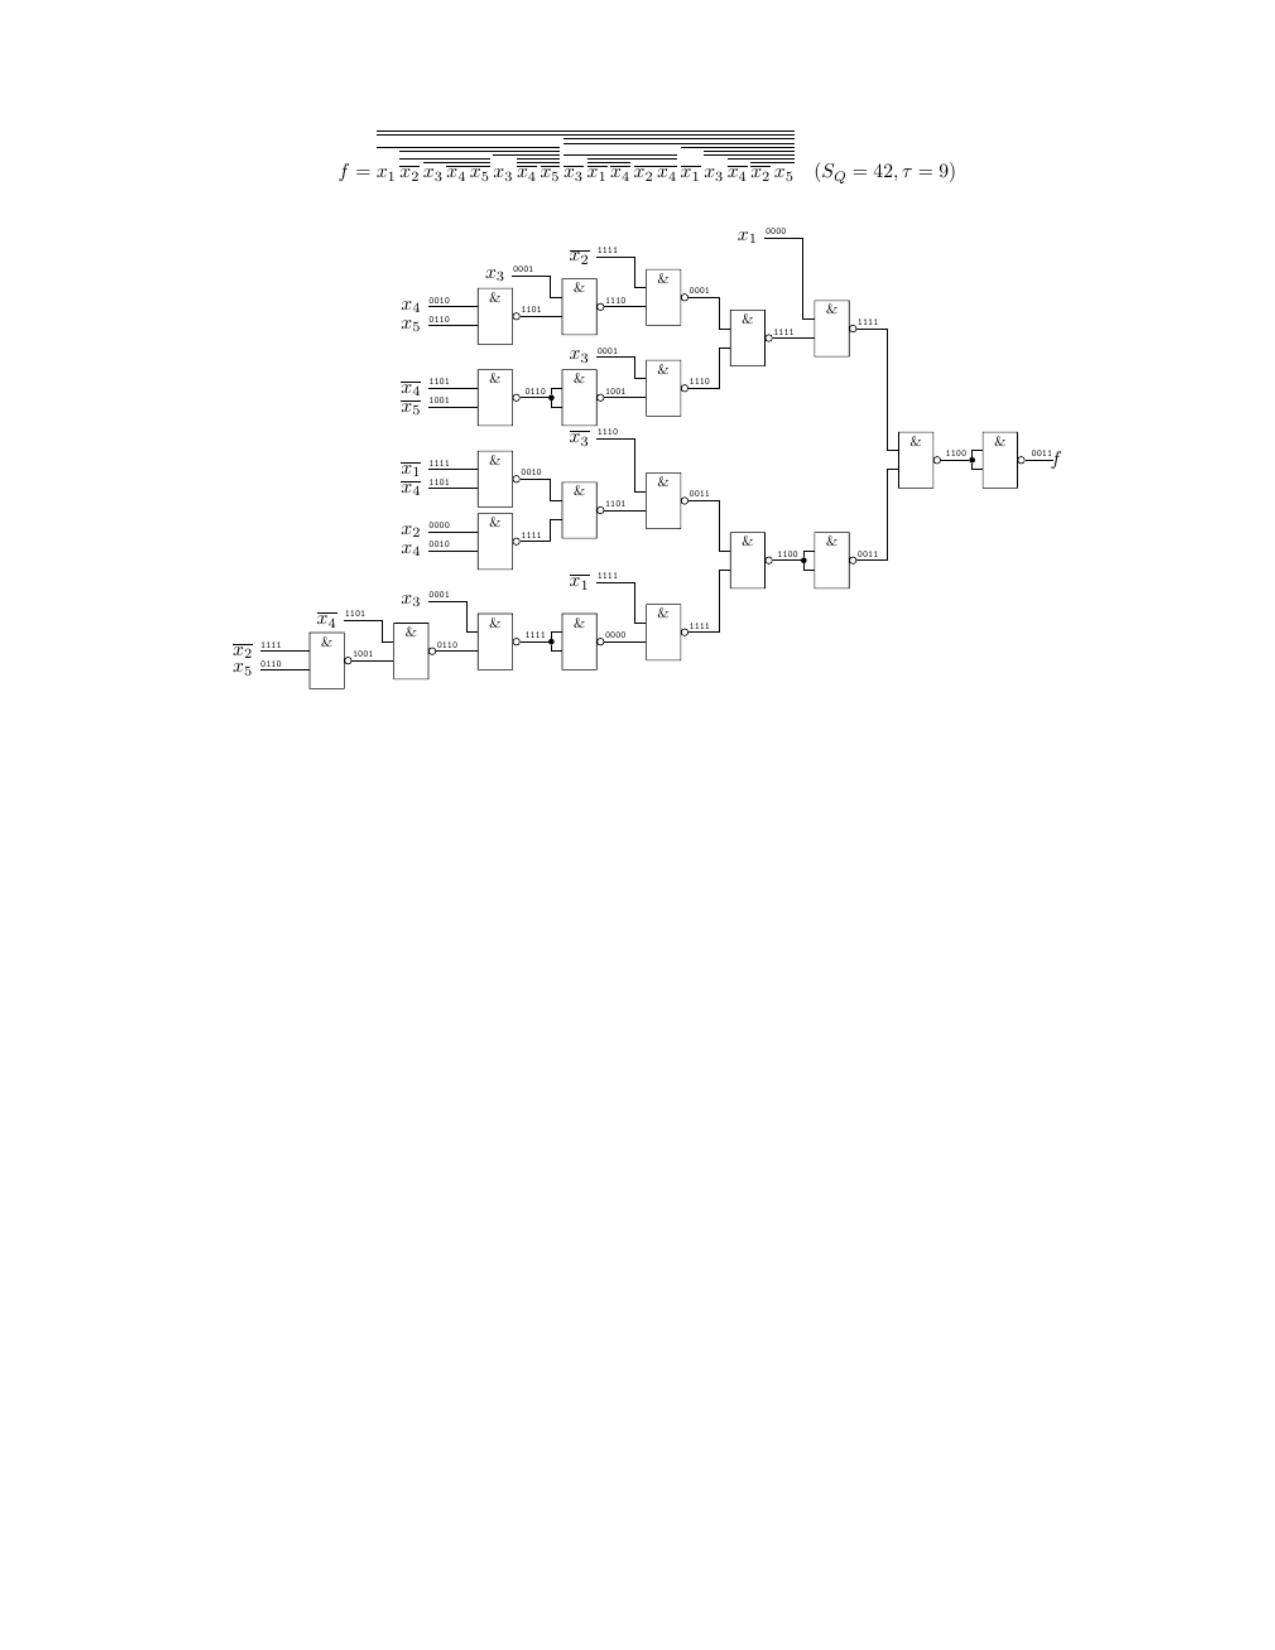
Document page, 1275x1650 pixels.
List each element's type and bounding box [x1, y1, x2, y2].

picture [200, 118, 1075, 711]
